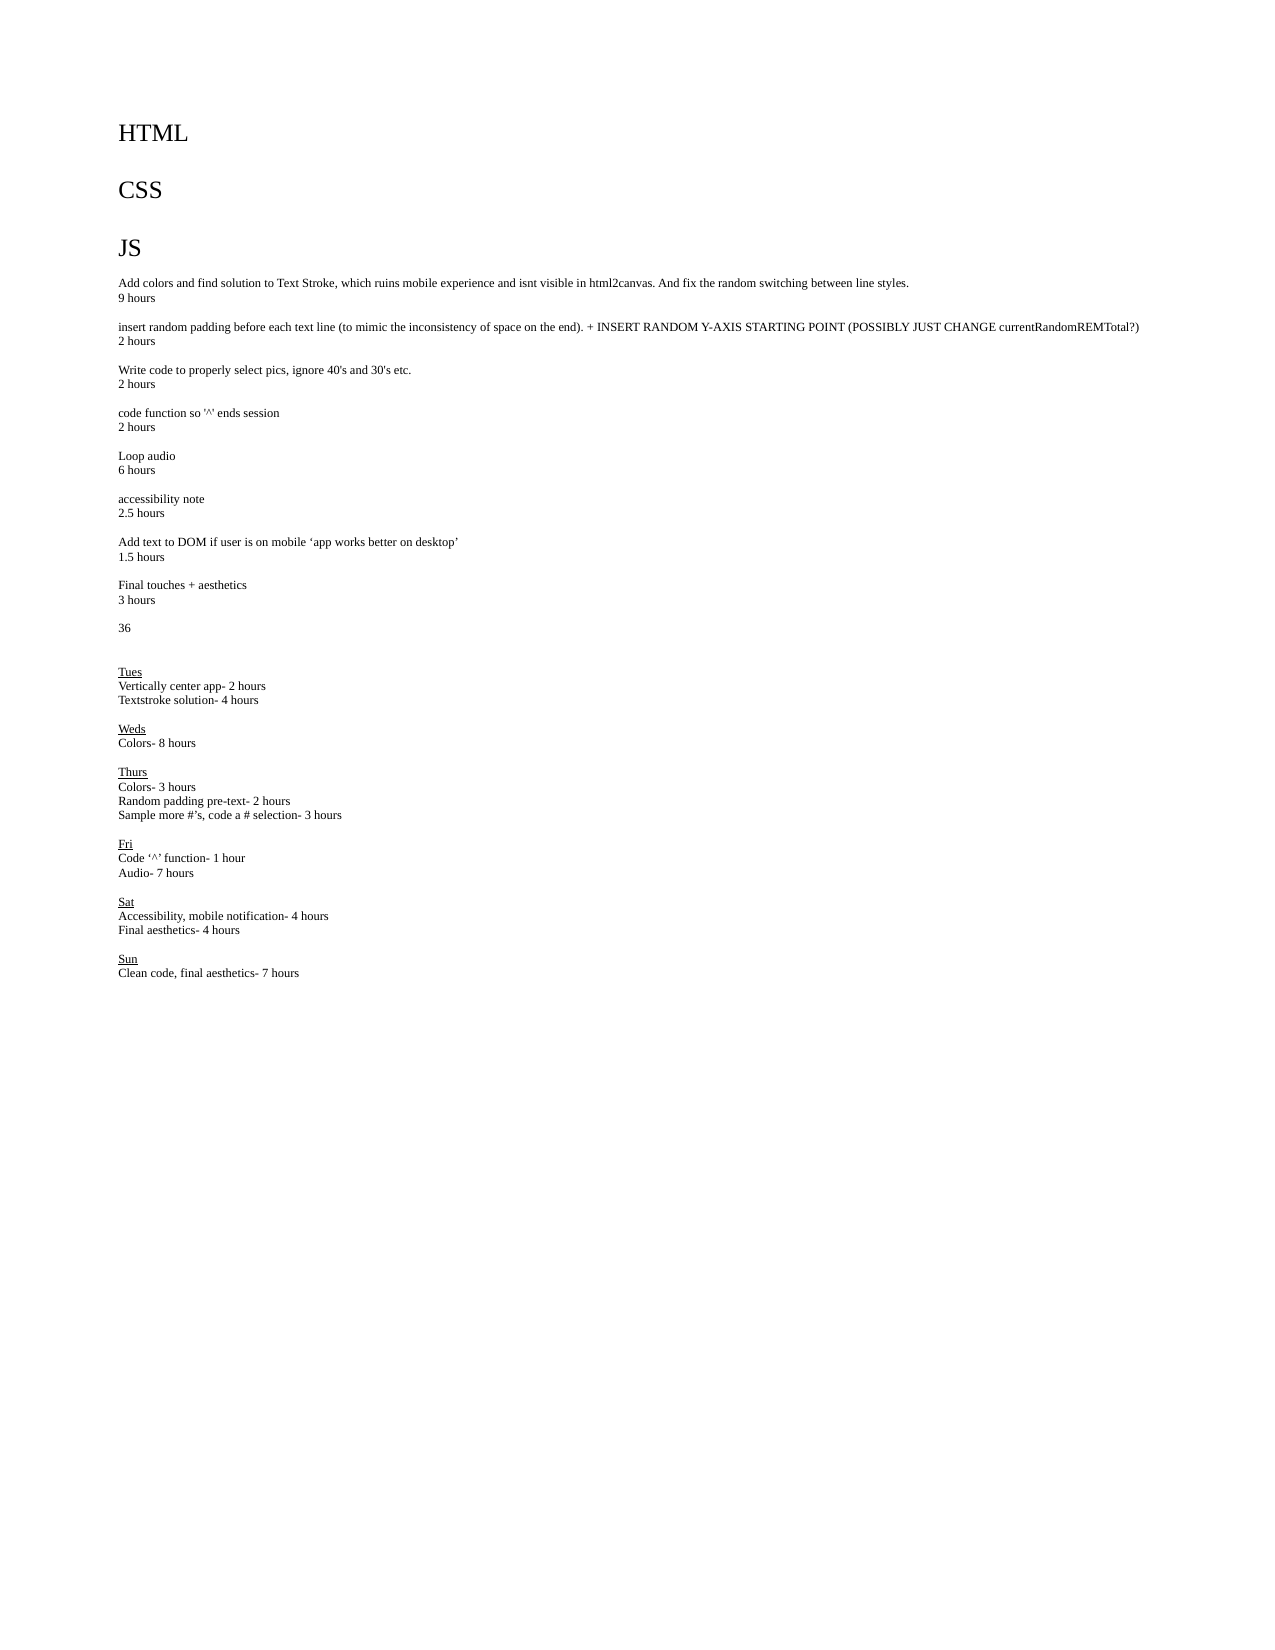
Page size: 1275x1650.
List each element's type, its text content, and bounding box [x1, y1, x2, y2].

text Accessibility, mobile notification- 4 hours [118, 909, 1157, 923]
text Add colors and find solution to Text Stroke, which ruins mobile experience and isnt visible in html2canvas. And fix the random switching between line styles. [118, 276, 1157, 291]
text Random padding pre-text- 2 hours [118, 794, 1157, 808]
text Tues Vertically center app- 2 hours [118, 664, 1157, 693]
text Colors- 3 hours [118, 779, 1157, 794]
text code function so '^' ends session [118, 406, 1157, 420]
text 3 hours [118, 592, 1157, 607]
text HTML CSS JS [118, 118, 1157, 262]
text Fri [118, 837, 1157, 851]
text insert random padding before each text line (to mimic the inconsistency of space on the end). + INSERT RANDOM Y-AXIS STARTING POINT (POSSIBLY JUST CHANGE currentRandomREMTotal?) [118, 319, 1157, 334]
text 2 hours [118, 377, 1157, 391]
text 2.5 hours [118, 506, 1157, 521]
text Add text to DOM if user is on mobile ‘app works better on desktop’ [118, 535, 1157, 549]
text Sun Clean code, final aesthetics- 7 hours [118, 952, 1157, 981]
text Sat [118, 894, 1157, 909]
text 9 hours [118, 291, 1157, 305]
text Sample more #’s, code a # selection- 3 hours [118, 808, 1157, 822]
text Loop audio [118, 449, 1157, 463]
text Final aesthetics- 4 hours [118, 923, 1157, 937]
text Audio- 7 hours [118, 866, 1157, 880]
text 1.5 hours [118, 549, 1157, 564]
text 36 [118, 621, 1157, 636]
text 2 hours [118, 420, 1157, 434]
text Write code to properly select pics, ignore 40's and 30's etc. [118, 362, 1157, 377]
text 2 hours [118, 334, 1157, 348]
text Weds Colors- 8 hours [118, 722, 1157, 751]
text 6 hours accessibility note [118, 463, 1157, 506]
text Thurs [118, 765, 1157, 779]
text Code ‘^’ function- 1 hour [118, 851, 1157, 866]
text Textstroke solution- 4 hours [118, 693, 1157, 707]
text Final touches + aesthetics [118, 578, 1157, 592]
